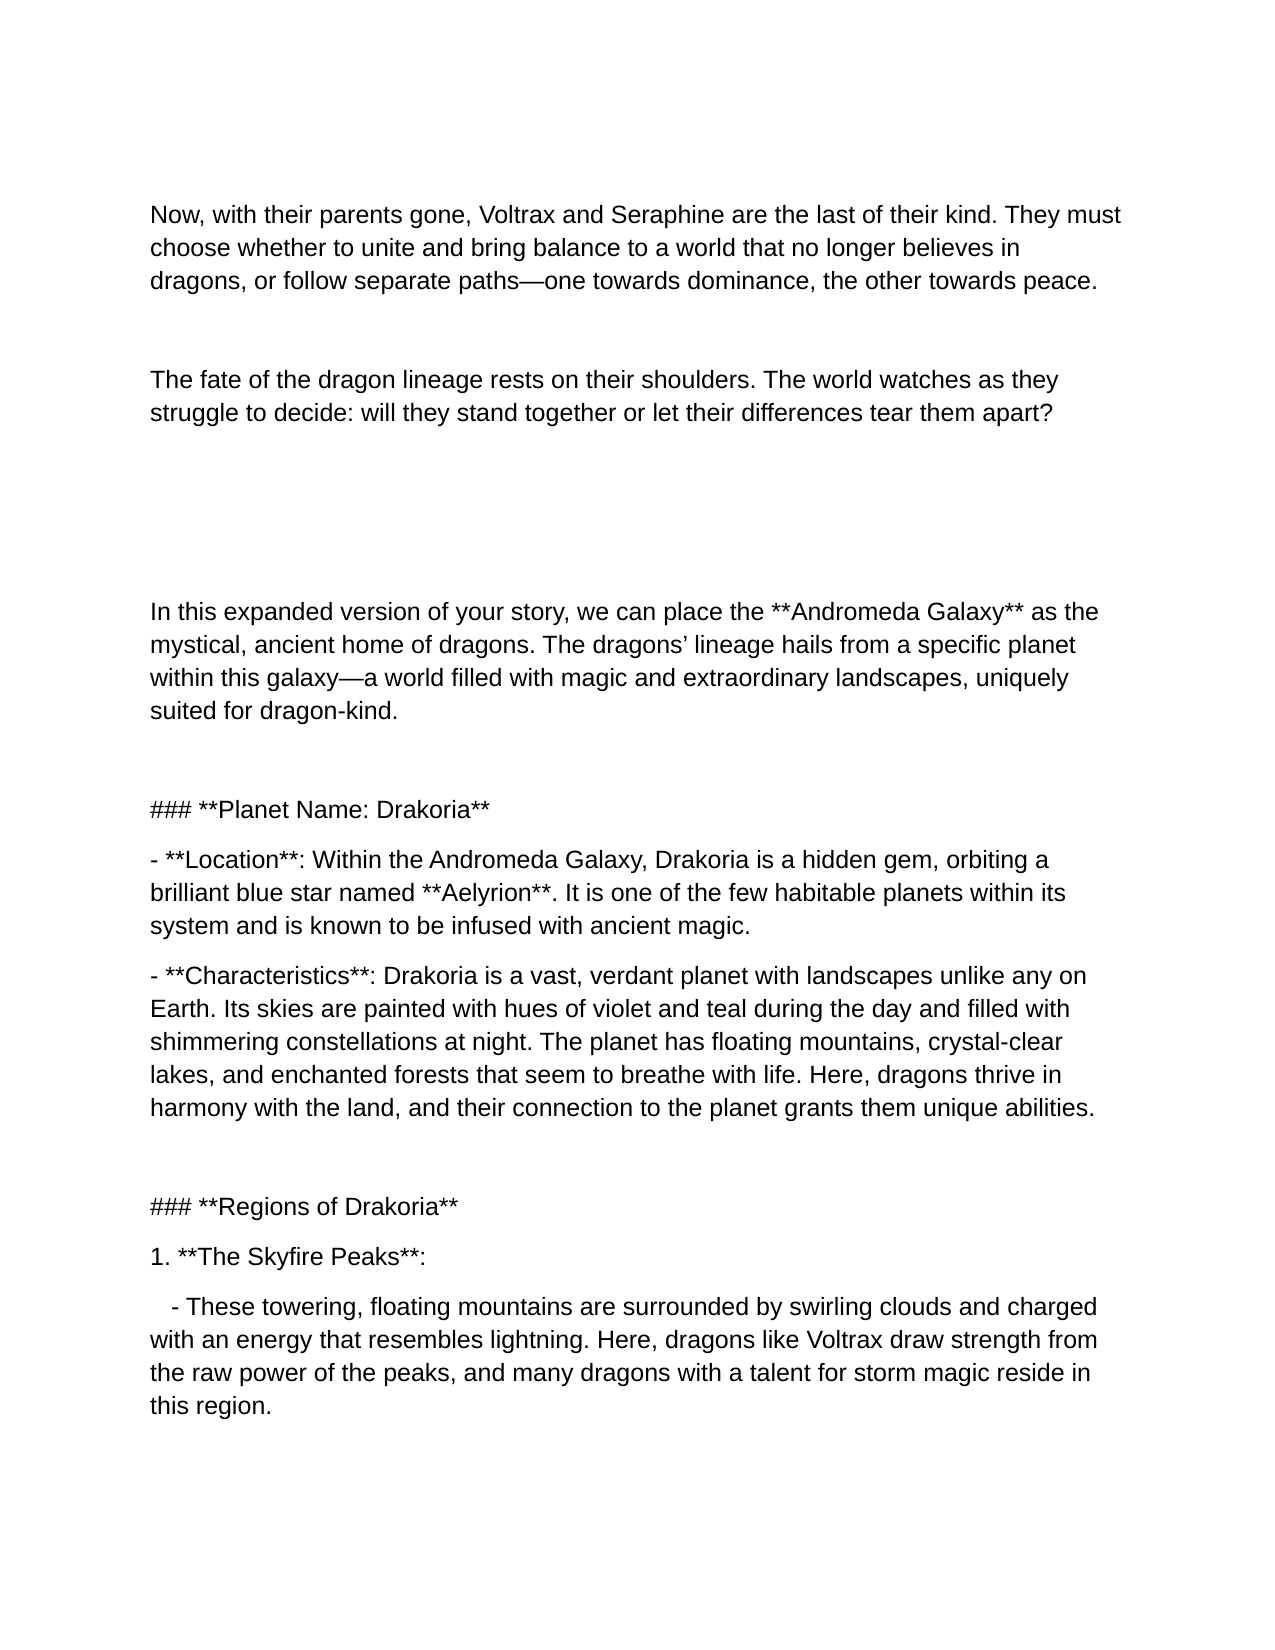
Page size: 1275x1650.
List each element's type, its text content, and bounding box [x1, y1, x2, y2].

text - **Location**: Within the Andromeda Galaxy, Drakoria is a hidden gem, orbiting a brilliant blue star named **Aelyrion**. It is one of the few habitable planets within its system and is known to be infused with ancient magic. [150, 845, 1125, 940]
text ### **Planet Name: Drakoria** [150, 795, 1125, 824]
text - **Characteristics**: Drakoria is a vast, verdant planet with landscapes unlike any on Earth. Its skies are painted with hues of violet and teal during the day and filled with shimmering constellations at night. The planet has floating mountains, crystal-clear lakes, and enchanted forests that seem to breathe with life. Here, dragons thrive in harmony with the land, and their connection to the planet grants them unique abilities. [150, 961, 1125, 1122]
text - These towering, floating mountains are surrounded by swirling clouds and charged with an energy that resembles lightning. Here, dragons like Voltrax draw strength from the raw power of the peaks, and many dragons with a talent for storm magic reside in this region. [150, 1292, 1125, 1419]
text In this expanded version of your story, we can place the **Andromeda Galaxy** as the mystical, ancient home of dragons. The dragons’ lineage hails from a specific planet within this galaxy—a world filled with magic and extraordinary landscapes, uniquely suited for dragon-kind. [150, 597, 1125, 725]
text 1. **The Skyfire Peaks**: [150, 1242, 1125, 1271]
text The fate of the dragon lineage rests on their shoulders. The world watches as they struggle to decide: will they stand together or let their differences tear them apart? [150, 365, 1125, 427]
text Now, with their parents gone, Voltrax and Seraphine are the last of their kind. They must choose whether to unite and bring balance to a world that no longer believes in dragons, or follow separate paths—one towards dominance, the other towards peace. [150, 200, 1125, 294]
text ### **Regions of Drakoria** [150, 1192, 1125, 1221]
